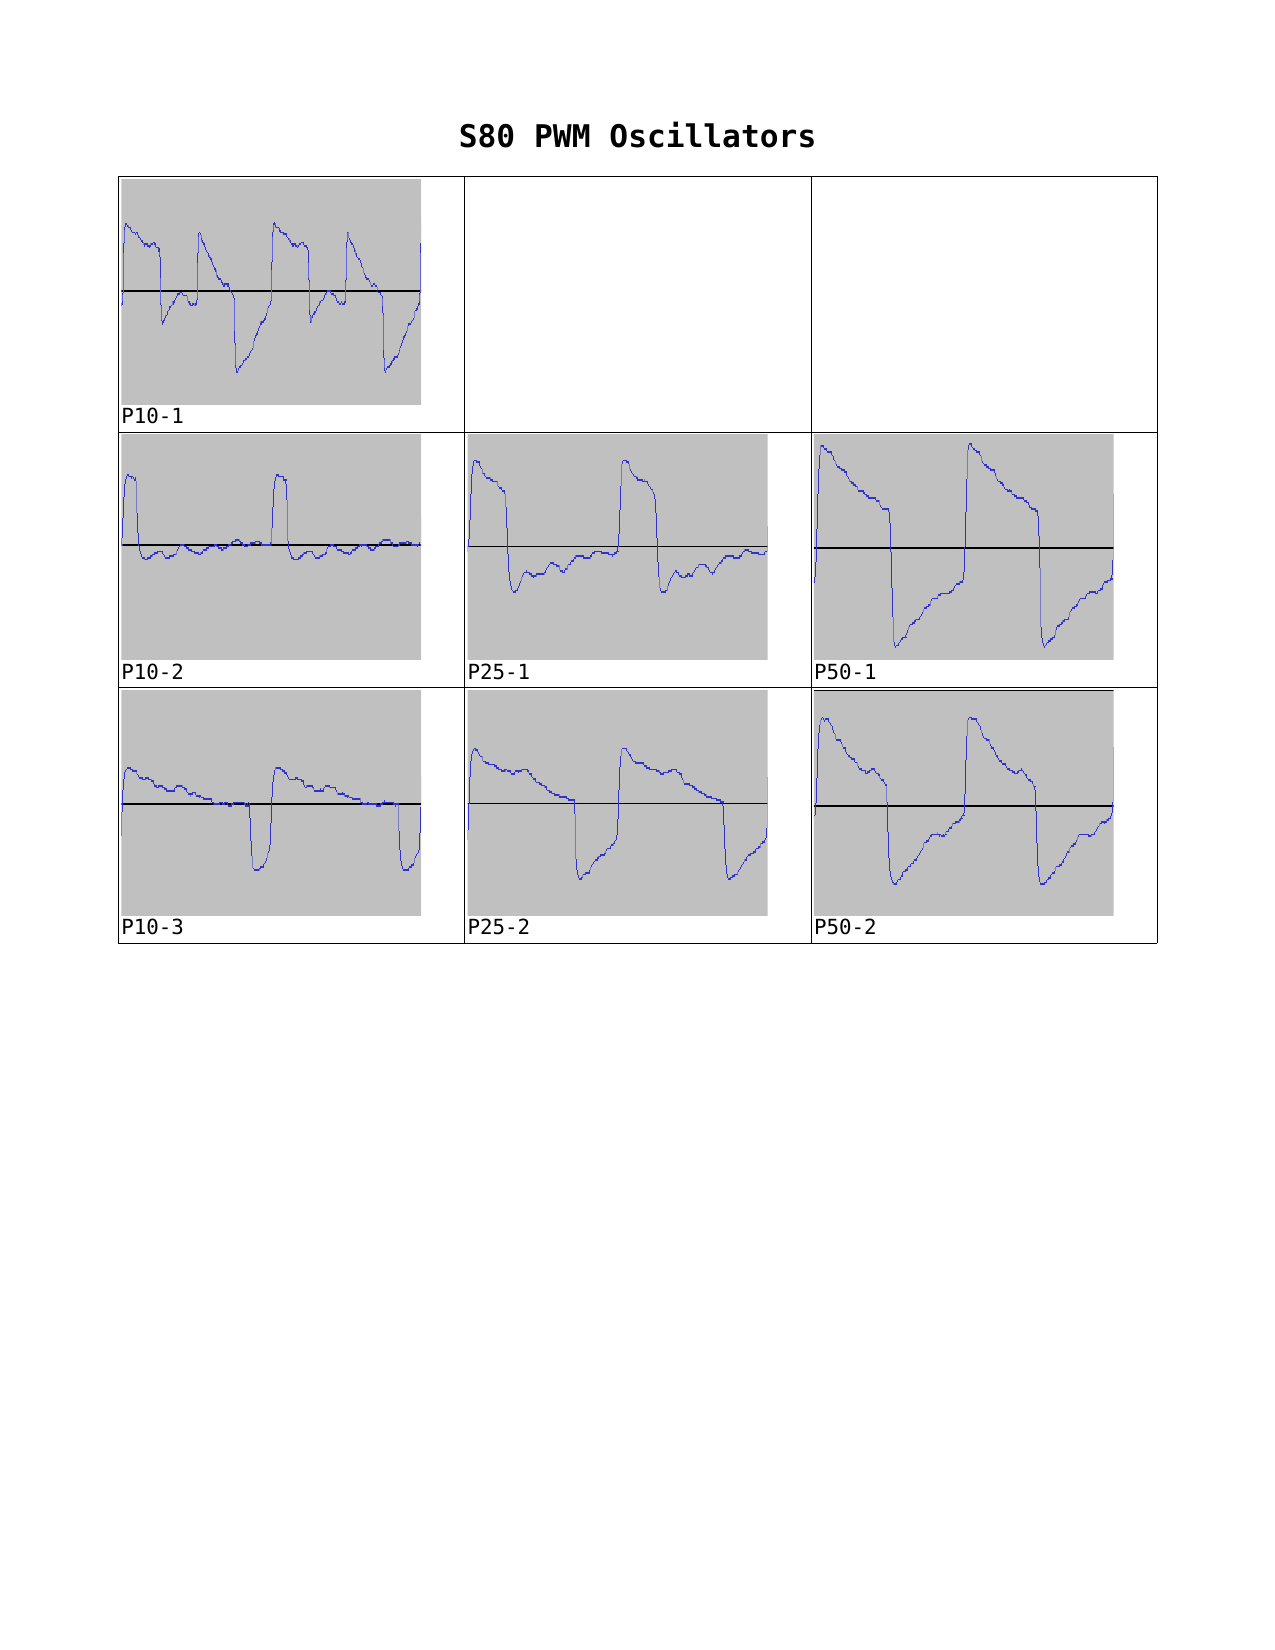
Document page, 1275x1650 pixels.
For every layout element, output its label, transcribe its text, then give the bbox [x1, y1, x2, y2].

picture [121, 690, 422, 916]
picture [813, 690, 1114, 916]
picture [121, 434, 422, 660]
table_cell P50-2 [812, 688, 1157, 942]
table_cell P10-3 [119, 688, 464, 942]
picture [121, 179, 422, 405]
table_cell P10-2 [119, 433, 464, 687]
table_header [812, 177, 1157, 432]
table_header [465, 177, 811, 432]
table_cell P50-1 [812, 433, 1157, 687]
table_cell P25-1 [465, 433, 811, 687]
picture [813, 434, 1114, 660]
picture [467, 690, 768, 916]
picture [467, 434, 768, 660]
table_header P10-1 [119, 177, 464, 432]
text S80 PWM Oscillators [118, 118, 1157, 154]
table_cell P25-2 [465, 688, 811, 942]
